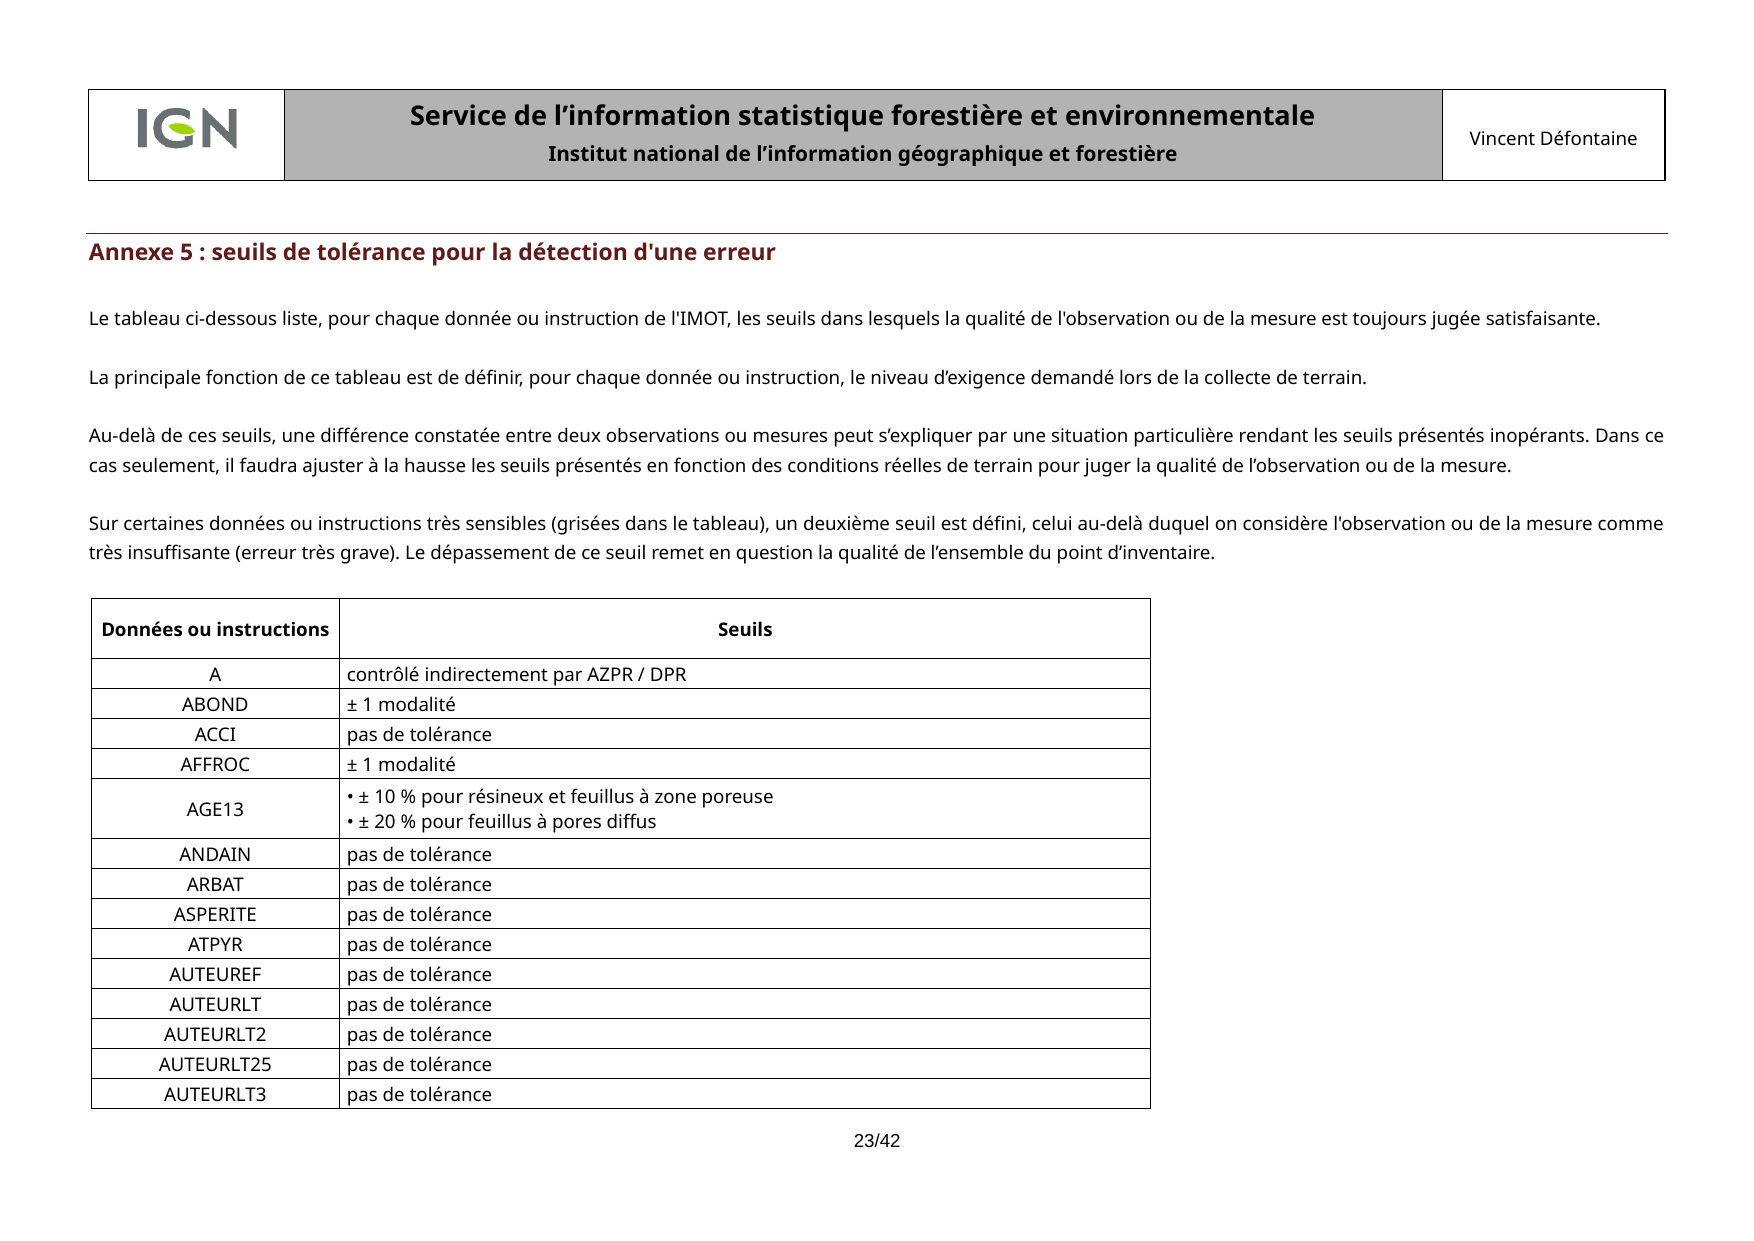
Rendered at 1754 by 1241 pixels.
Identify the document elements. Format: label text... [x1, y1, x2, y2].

text La principale fonction de ce tableau est de définir, pour chaque donnée ou instruction, le niveau d’exigence demandé lors de la collecte de terrain. [89, 364, 1665, 389]
table_cell pas de tolérance [340, 719, 1150, 748]
table_cell pas de tolérance [340, 989, 1150, 1018]
text Sur certaines données ou instructions très sensibles (grisées dans le tableau), un deuxième seuil est défini, celui au-delà duquel on considère l'observation ou de la mesure comme très insuffisante (erreur très grave). Le dépassement de ce seuil remet en question la qualité de l’ensemble du point d’inventaire. [89, 510, 1665, 565]
table_cell ATPYR [92, 929, 339, 958]
table_cell ACCI [92, 719, 339, 748]
table_cell pas de tolérance [340, 929, 1150, 958]
table_cell pas de tolérance [340, 1049, 1150, 1078]
table_cell pas de tolérance [340, 1019, 1150, 1048]
table_header Données ou instructions [92, 599, 339, 658]
table_cell ABOND [92, 689, 339, 718]
text Au-delà de ces seuils, une différence constatée entre deux observations ou mesures peut s’expliquer par une situation particulière rendant les seuils présentés inopérants. Dans ce cas seulement, il faudra ajuster à la hausse les seuils présentés en fonction des conditions réelles de terrain pour juger la qualité de l’observation ou de la mesure. [89, 423, 1665, 477]
subtitle Annexe 5 : seuils de tolérance pour la détection d'une erreur [86, 234, 1668, 270]
table_cell A [92, 659, 339, 688]
picture [121, 94, 253, 162]
table_cell AUTEURLT3 [92, 1079, 339, 1108]
table_cell pas de tolérance [340, 899, 1150, 928]
table_cell AUTEURLT2 [92, 1019, 339, 1048]
table_cell pas de tolérance [340, 869, 1150, 898]
table_header Seuils [340, 599, 1150, 658]
table_cell pas de tolérance [340, 959, 1150, 988]
table_cell ± 1 modalité [340, 749, 1150, 778]
table_cell ± 1 modalité [340, 689, 1150, 718]
table_cell AUTEURLT25 [92, 1049, 339, 1078]
table_cell ARBAT [92, 869, 339, 898]
table_cell pas de tolérance [340, 1079, 1150, 1108]
table_cell AUTEUREF [92, 959, 339, 988]
table_cell AUTEURLT [92, 989, 339, 1018]
table_cell ASPERITE [92, 899, 339, 928]
table_cell • ± 10 % pour résineux et feuillus à zone poreuse • ± 20 % pour feuillus à pores diffus [340, 779, 1150, 838]
table_cell AFFROC [92, 749, 339, 778]
table_cell contrôlé indirectement par AZPR / DPR [340, 659, 1150, 688]
table_cell pas de tolérance [340, 839, 1150, 868]
text Le tableau ci-dessous liste, pour chaque donnée ou instruction de l'IMOT, les seuils dans lesquels la qualité de l'observation ou de la mesure est toujours jugée satisfaisante. [89, 306, 1665, 331]
table_cell AGE13 [92, 779, 339, 838]
table_cell ANDAIN [92, 839, 339, 868]
